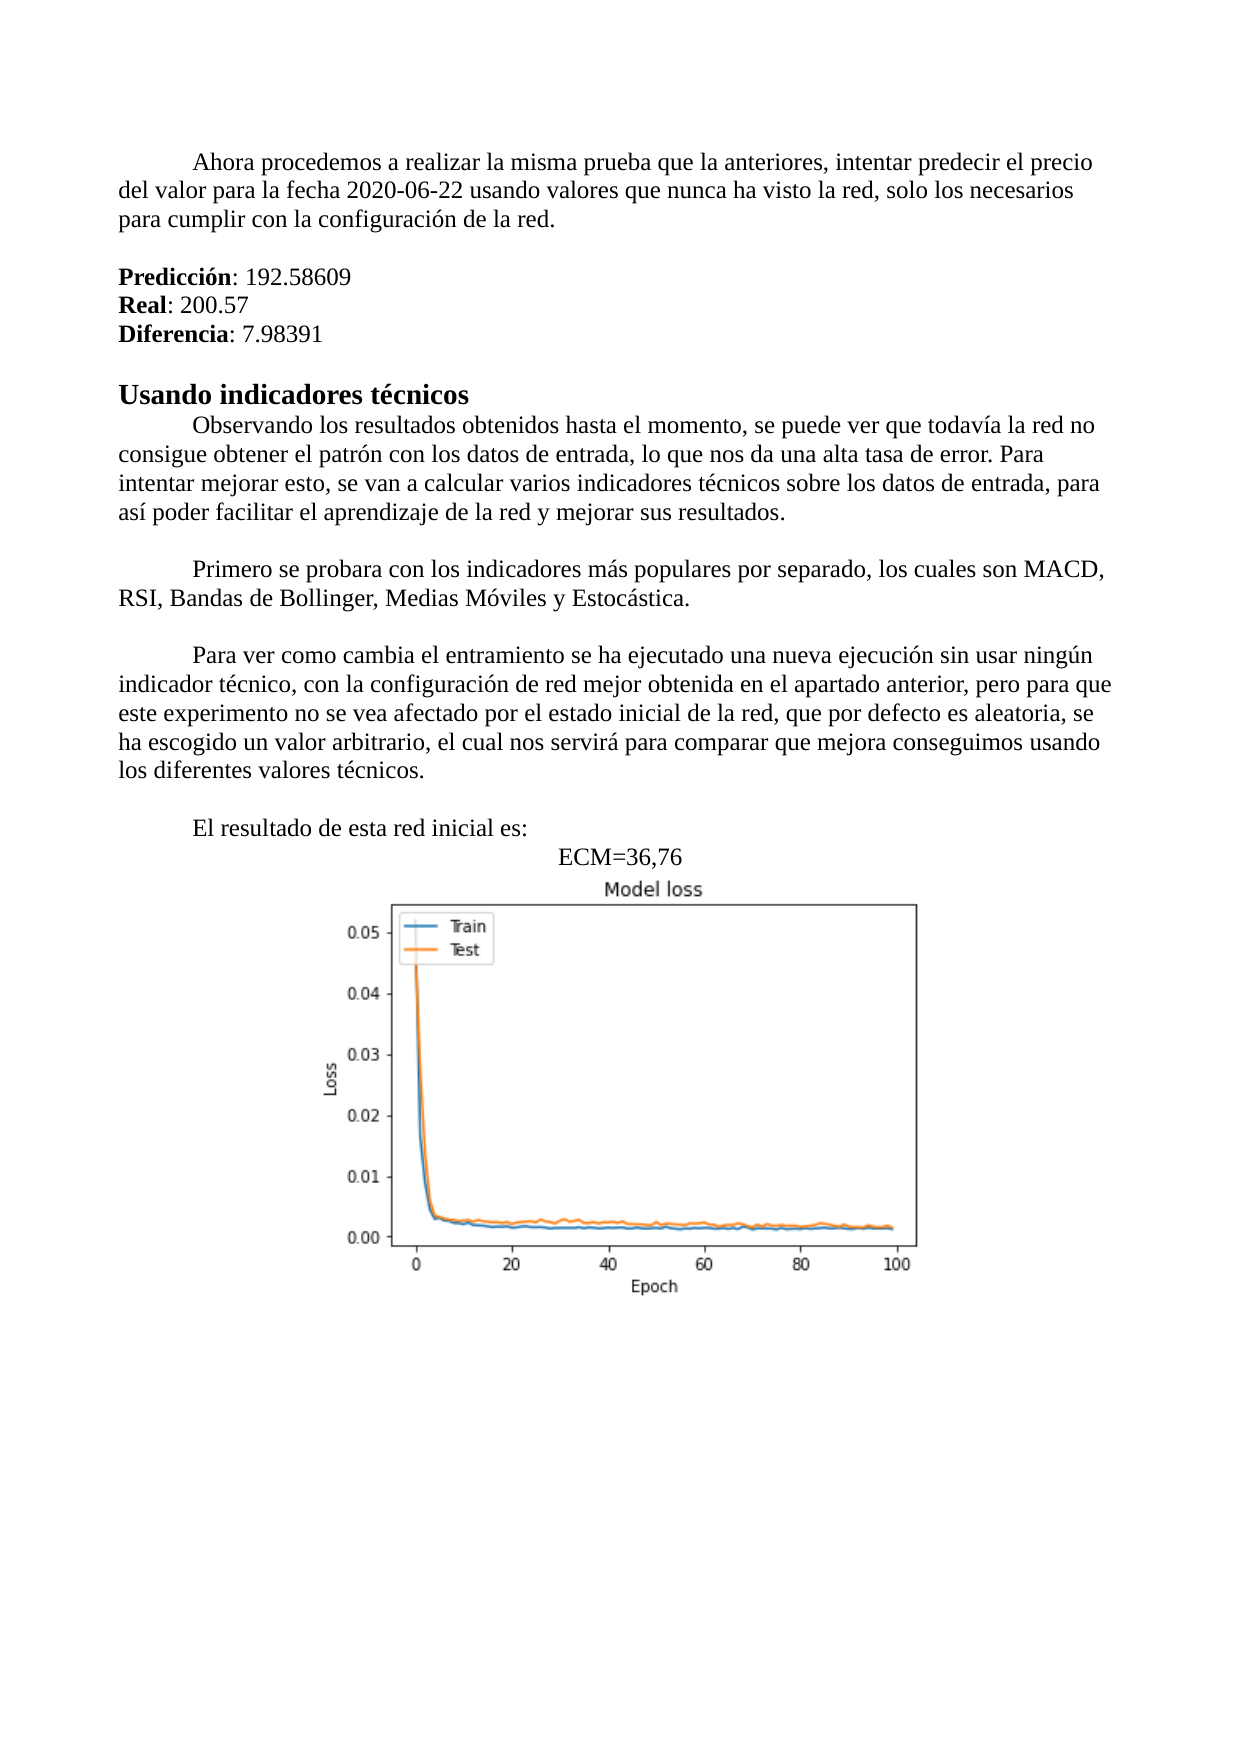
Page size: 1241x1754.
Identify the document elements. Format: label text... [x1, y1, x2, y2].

text Predicción: 192.58609 [118, 262, 1122, 291]
text Diferencia: 7.98391 [118, 319, 1122, 348]
text ECM=36,76 [118, 842, 1122, 870]
text Ahora procedemos a realizar la misma prueba que la anteriores, intentar predecir el precio del valor para la fecha 2020-06-22 usando valores que nunca ha visto la red, solo los necesarios para cumplir con la configuración de la red. [118, 147, 1122, 233]
text Usando indicadores técnicos [118, 377, 1122, 410]
text Observando los resultados obtenidos hasta el momento, se puede ver que todavía la red no consigue obtener el patrón con los datos de entrada, lo que nos da una alta tasa de error. Para intentar mejorar esto, se van a calcular varios indicadores técnicos sobre los datos de entrada, para así poder facilitar el aprendizaje de la red y mejorar sus resultados. [118, 410, 1122, 525]
text Real: 200.57 [118, 291, 1122, 319]
text El resultado de esta red inicial es: [118, 813, 1122, 842]
text Para ver como cambia el entramiento se ha ejecutado una nueva ejecución sin usar ningún indicador técnico, con la configuración de red mejor obtenida en el apartado anterior, pero para que este experimento no se vea afectado por el estado inicial de la red, que por defecto es aleatoria, se ha escogido un valor arbitrario, el cual nos servirá para comparar que mejora conseguimos usando los diferentes valores técnicos. [118, 640, 1122, 784]
text Primero se probara con los indicadores más populares por separado, los cuales son MACD, RSI, Bandas de Bollinger, Medias Móviles y Estocástica. [118, 554, 1122, 612]
picture [313, 870, 927, 1305]
